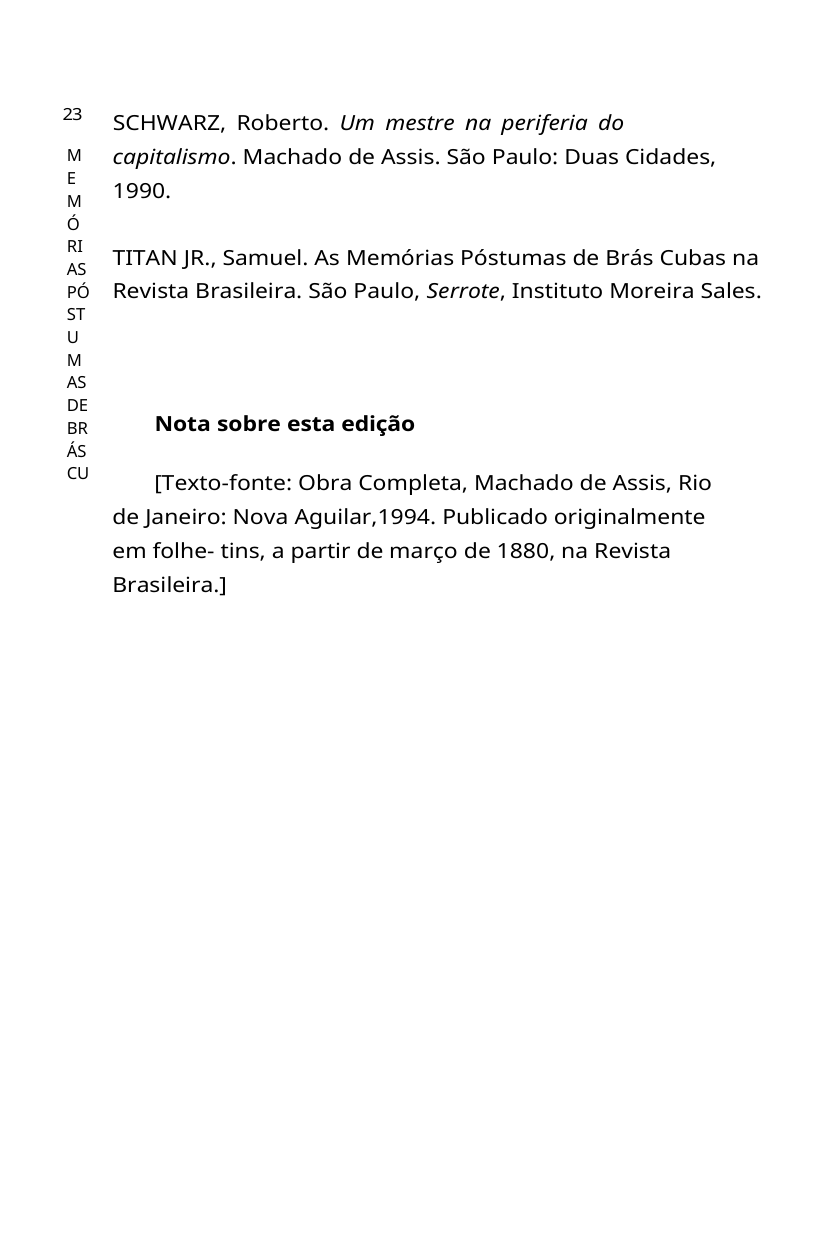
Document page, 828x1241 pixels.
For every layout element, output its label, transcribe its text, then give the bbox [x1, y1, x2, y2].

text [Texto-fonte: Obra Completa, Machado de Assis, Rio de Janeiro: Nova Aguilar,1994. Publicado originalmente em folhe- tins, a partir de março de 1880, na Revista Brasileira.] [112, 468, 745, 599]
text 23 SCHWARZ, Roberto. Um mestre na periferia do capitalismo. Machado de Assis. São Paulo: Duas Cidades, 1990. [62, 103, 742, 483]
text MEMÓRIAS PÓSTUMAS DE BRÁS CUBAS [67, 144, 90, 483]
text TITAN JR., Samuel. As Memórias Póstumas de Brás Cubas na Revista Brasileira. São Paulo, Serrote, Instituto Moreira Sales. [112, 243, 787, 305]
text Nota sobre esta edição [154, 409, 787, 438]
